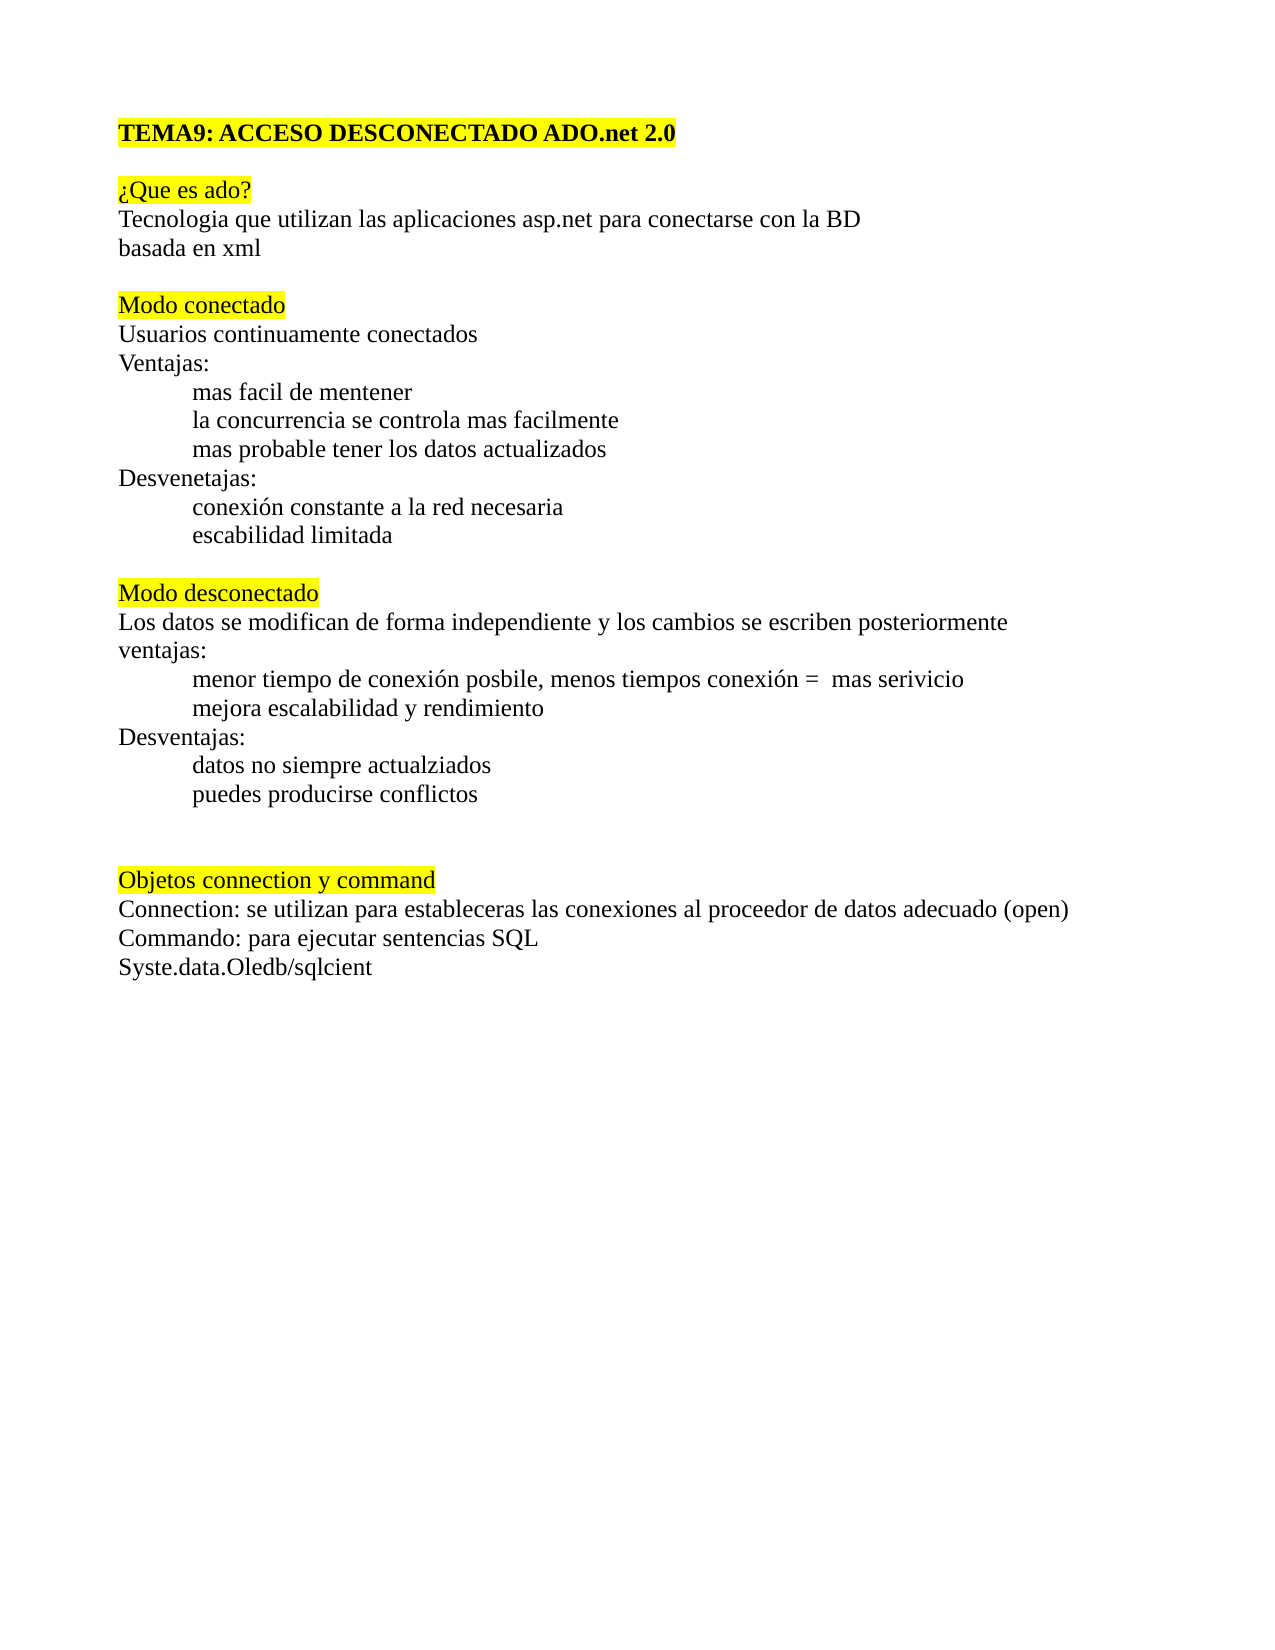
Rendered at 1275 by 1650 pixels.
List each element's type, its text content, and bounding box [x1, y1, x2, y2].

text Modo desconectado [118, 578, 1157, 607]
text escabilidad limitada [118, 521, 1157, 549]
text TEMA9: ACCESO DESCONECTADO ADO.net 2.0 [118, 118, 1157, 147]
text mejora escalabilidad y rendimiento [118, 693, 1157, 722]
text menor tiempo de conexión posbile, menos tiempos conexión = mas serivicio [118, 664, 1157, 693]
text Tecnologia que utilizan las aplicaciones asp.net para conectarse con la BD [118, 204, 1157, 233]
text Usuarios continuamente conectados [118, 319, 1157, 348]
text conexión constante a la red necesaria [118, 492, 1157, 521]
text Objetos connection y command [118, 866, 1157, 894]
text Commando: para ejecutar sentencias SQL [118, 923, 1157, 952]
text la concurrencia se controla mas facilmente [118, 406, 1157, 434]
text Connection: se utilizan para estableceras las conexiones al proceedor de datos adecuado (open) [118, 894, 1157, 923]
text Syste.data.Oledb/sqlcient [118, 952, 1157, 981]
text puedes producirse conflictos [118, 779, 1157, 808]
text ¿Que es ado? [118, 176, 1157, 204]
text mas probable tener los datos actualizados [118, 434, 1157, 463]
text ventajas: [118, 636, 1157, 664]
text Desventajas: [118, 722, 1157, 751]
text mas facil de mentener [118, 377, 1157, 406]
text Ventajas: [118, 348, 1157, 377]
text Desvenetajas: [118, 463, 1157, 492]
text datos no siempre actualziados [118, 751, 1157, 779]
text Modo conectado [118, 291, 1157, 319]
text basada en xml [118, 233, 1157, 262]
text Los datos se modifican de forma independiente y los cambios se escriben posteriormente [118, 607, 1157, 636]
